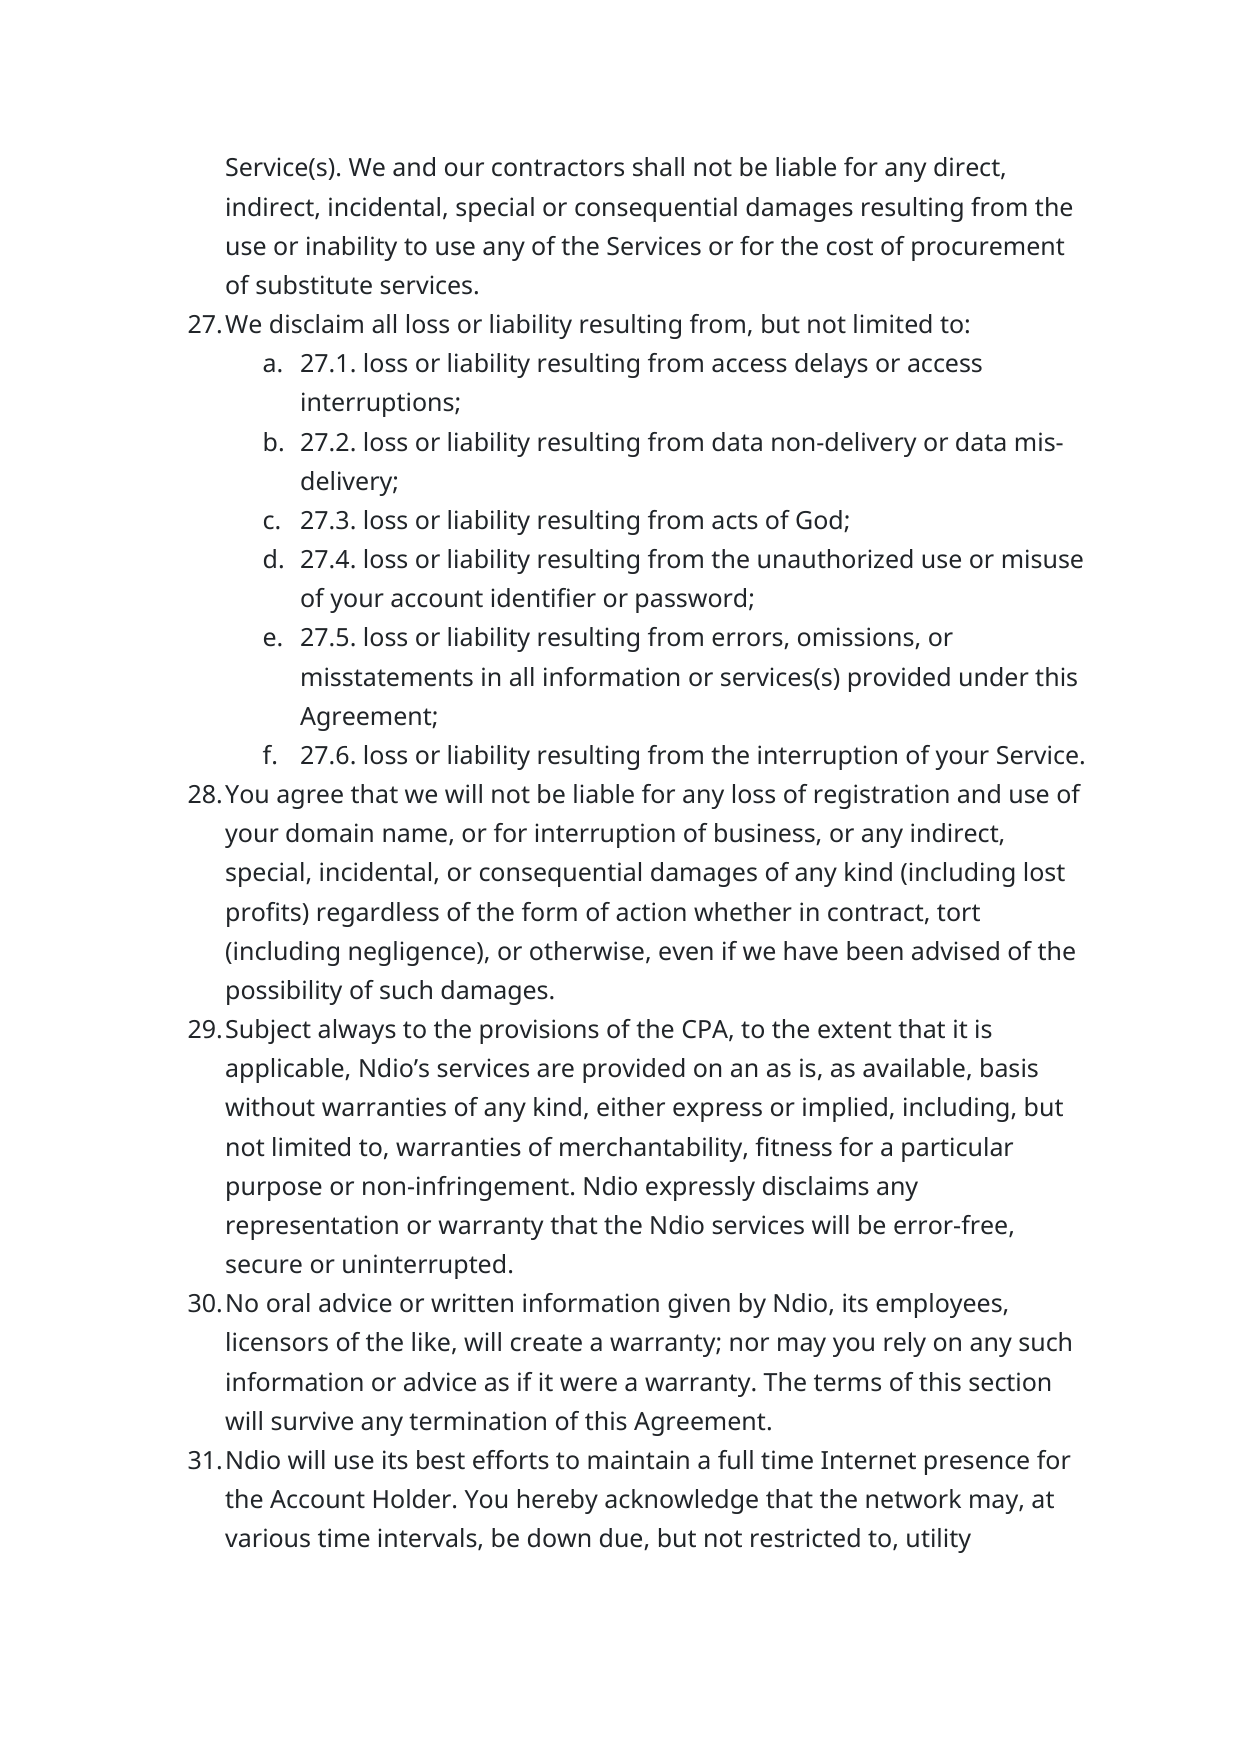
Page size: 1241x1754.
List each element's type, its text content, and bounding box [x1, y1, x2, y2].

list Subject always to the provisions of the CPA, to the extent that it is applicable, Ndio’s services are provided on an as is, as available, basis without warranties of any kind, either express or implied, including, but not limited to, warranties of merchantability, fitness for a particular purpose or non-infringement. Ndio expressly disclaims any representation or warranty that the Ndio services will be error-free, secure or uninterrupted. [187, 1012, 1090, 1281]
list Service(s). We and our contractors shall not be liable for any direct, indirect, incidental, special or consequential damages resulting from the use or inability to use any of the Services or for the cost of procurement of substitute services. [187, 150, 1090, 302]
list 27.2. loss or liability resulting from data non-delivery or data mis-delivery; [262, 424, 1090, 497]
list 27.4. loss or liability resulting from the unauthorized use or misuse of your account identifier or password; [262, 542, 1090, 615]
list We disclaim all loss or liability resulting from, but not limited to: [187, 307, 1090, 341]
list 27.5. loss or liability resulting from errors, omissions, or misstatements in all information or services(s) provided under this Agreement; [262, 620, 1090, 732]
list You agree that we will not be liable for any loss of registration and use of your domain name, or for interruption of business, or any indirect, special, incidental, or consequential damages of any kind (including lost profits) regardless of the form of action whether in contract, tort (including negligence), or otherwise, even if we have been advised of the possibility of such damages. [187, 777, 1090, 1007]
list No oral advice or written information given by Ndio, its employees, licensors of the like, will create a warranty; nor may you rely on any such information or advice as if it were a warranty. The terms of this section will survive any termination of this Agreement. [187, 1286, 1090, 1437]
list 27.1. loss or liability resulting from access delays or access interruptions; [262, 346, 1090, 419]
list 27.6. loss or liability resulting from the interruption of your Service. [262, 737, 1090, 772]
list 27.3. loss or liability resulting from acts of God; [262, 502, 1090, 537]
list Ndio will use its best efforts to maintain a full time Internet presence for the Account Holder. You hereby acknowledge that the network may, at various time intervals, be down due, but not restricted to, utility [187, 1442, 1090, 1555]
